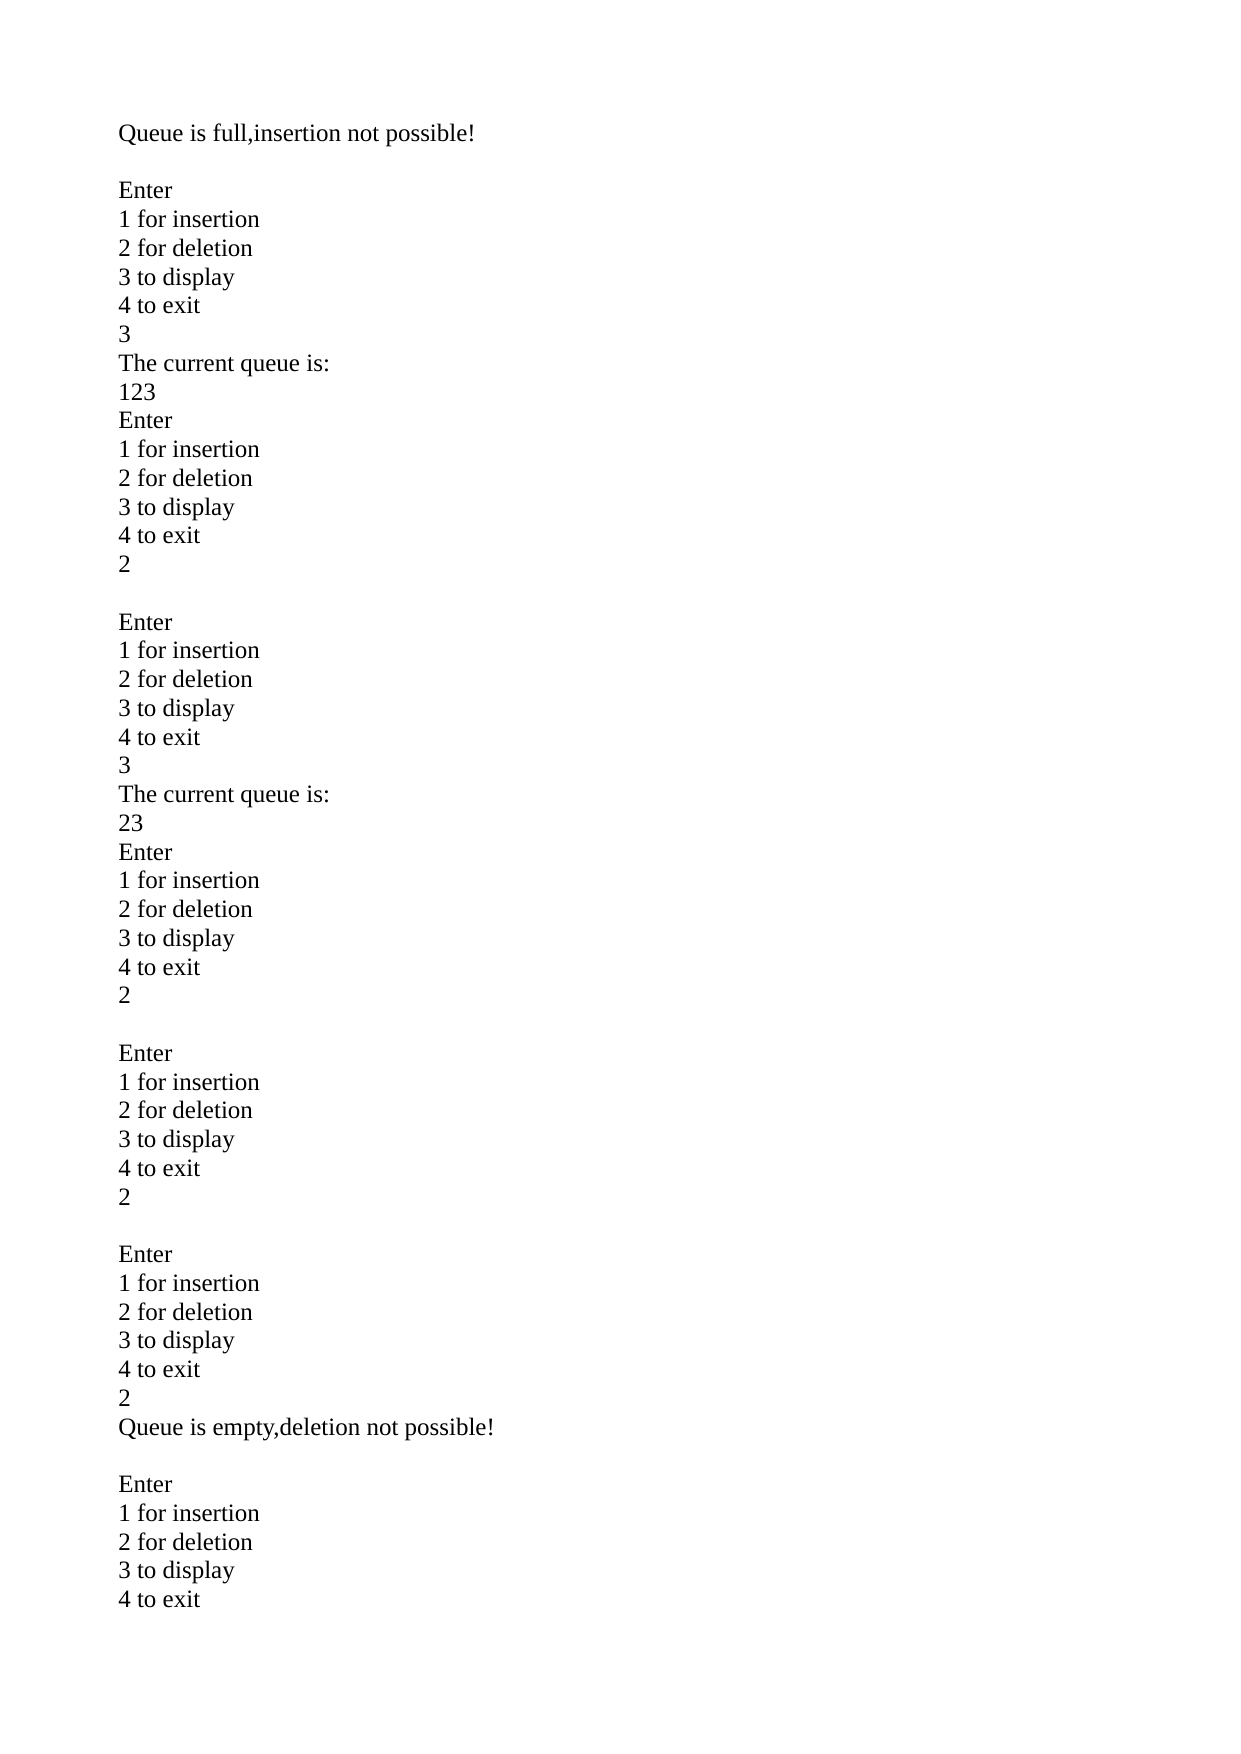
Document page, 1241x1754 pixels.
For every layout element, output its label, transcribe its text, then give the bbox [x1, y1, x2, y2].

text Queue is empty,deletion not possible! [118, 1412, 1122, 1441]
text 4 to exit [118, 521, 1122, 549]
text 1 for insertion [118, 204, 1122, 233]
text 3 [118, 319, 1122, 348]
text 1 for insertion [118, 1498, 1122, 1527]
text 4 to exit [118, 291, 1122, 319]
text 4 to exit [118, 952, 1122, 981]
text 123 [118, 377, 1122, 406]
text 3 [118, 751, 1122, 779]
text 4 to exit [118, 722, 1122, 751]
text 2 for deletion [118, 894, 1122, 923]
text Queue is full,insertion not possible! [118, 118, 1122, 147]
text 1 for insertion [118, 636, 1122, 664]
text 2 for deletion [118, 664, 1122, 693]
text Enter [118, 1239, 1122, 1268]
text 3 to display [118, 262, 1122, 291]
text 3 to display [118, 1556, 1122, 1584]
text 4 to exit [118, 1584, 1122, 1613]
text 1 for insertion [118, 1067, 1122, 1096]
text 3 to display [118, 492, 1122, 521]
text The current queue is: [118, 348, 1122, 377]
text Enter [118, 406, 1122, 434]
text 2 for deletion [118, 1096, 1122, 1124]
text 4 to exit [118, 1354, 1122, 1383]
text 1 for insertion [118, 1268, 1122, 1297]
text 3 to display [118, 1326, 1122, 1354]
text Enter [118, 1038, 1122, 1067]
text 4 to exit [118, 1153, 1122, 1182]
text 3 to display [118, 923, 1122, 952]
text 2 for deletion [118, 463, 1122, 492]
text Enter [118, 1469, 1122, 1498]
text 3 to display [118, 1124, 1122, 1153]
text 23 [118, 808, 1122, 837]
text 2 [118, 981, 1122, 1009]
text 1 for insertion [118, 434, 1122, 463]
text The current queue is: [118, 779, 1122, 808]
text 2 [118, 1182, 1122, 1211]
text Enter [118, 176, 1122, 204]
text 2 for deletion [118, 1297, 1122, 1326]
text Enter [118, 607, 1122, 636]
text 3 to display [118, 693, 1122, 722]
text 1 for insertion [118, 866, 1122, 894]
text 2 for deletion [118, 1527, 1122, 1556]
text 2 for deletion [118, 233, 1122, 262]
text 2 [118, 549, 1122, 578]
text 2 [118, 1383, 1122, 1412]
text Enter [118, 837, 1122, 866]
